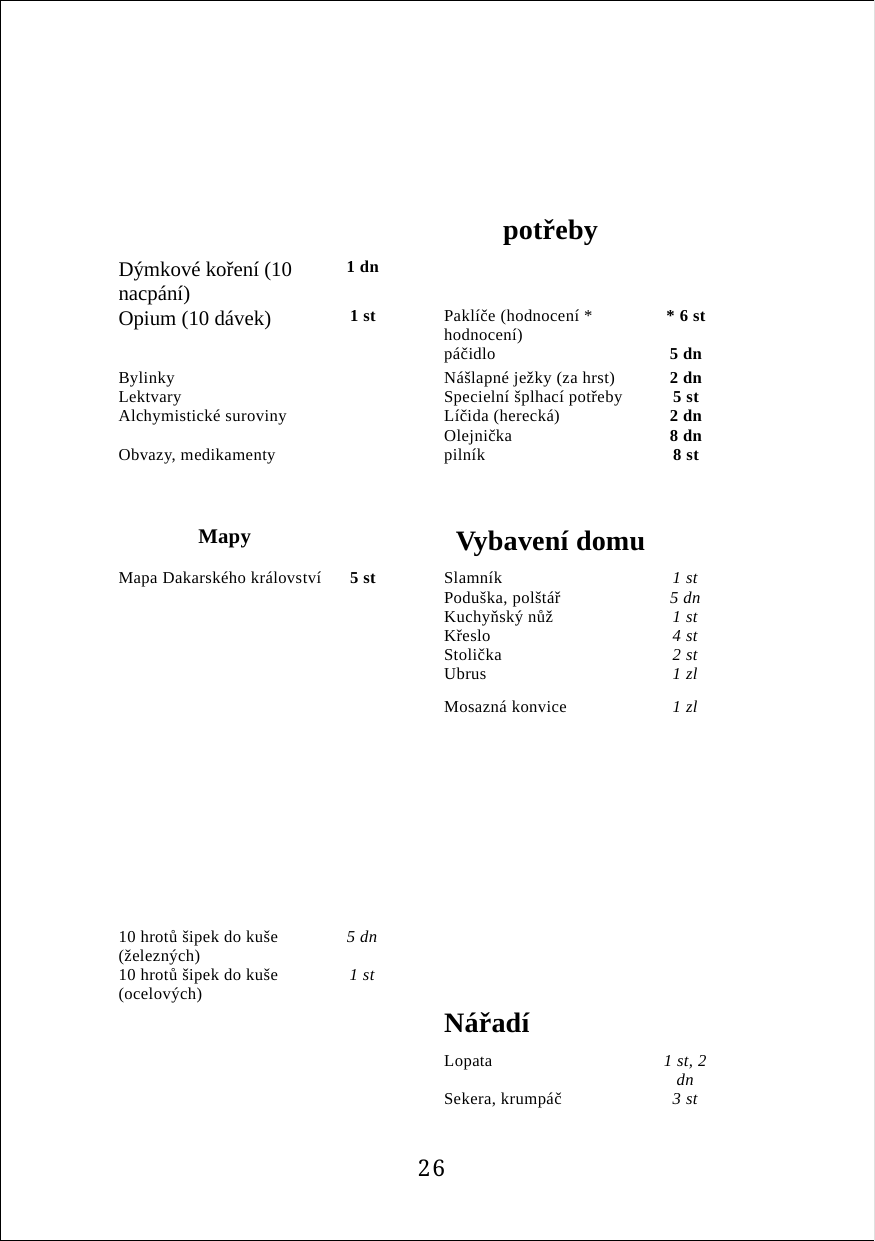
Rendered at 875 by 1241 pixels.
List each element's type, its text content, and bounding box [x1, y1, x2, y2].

table_cell [331, 406, 394, 425]
table_cell [118, 716, 331, 735]
table_cell [434, 927, 444, 965]
table_cell [715, 626, 756, 645]
table_cell [331, 607, 394, 626]
table_cell Dýmkové koření (10 nacpání) [118, 257, 331, 305]
table_cell [444, 869, 657, 888]
table_cell [118, 812, 331, 831]
table_cell [331, 888, 394, 907]
table_cell [331, 588, 394, 607]
table_cell [434, 483, 444, 568]
table_cell 5 st [657, 387, 714, 406]
table_cell [657, 483, 714, 568]
table_cell [715, 1089, 756, 1108]
table_cell [434, 568, 444, 587]
table_cell [331, 464, 394, 483]
table_cell [395, 305, 434, 344]
table_cell 10 hrotů šipek do kuše (železných) [118, 927, 331, 965]
table_cell [331, 869, 394, 888]
table_cell [444, 257, 657, 305]
table_cell [331, 664, 394, 697]
table_cell [444, 464, 657, 483]
table_cell Lopata [444, 1050, 657, 1089]
table_cell [395, 697, 434, 716]
table_cell [444, 773, 657, 792]
table_cell [715, 445, 756, 464]
table_cell [715, 773, 756, 792]
table_cell [395, 368, 434, 387]
table_cell Opium (10 dávek) [118, 305, 331, 344]
table_cell [715, 406, 756, 425]
table_cell [657, 927, 714, 965]
table_cell [118, 850, 331, 869]
table_cell [434, 445, 444, 464]
table_cell [715, 850, 756, 869]
table_cell [395, 908, 434, 927]
table_cell [657, 812, 714, 831]
table_cell [395, 831, 434, 850]
table_cell [118, 793, 331, 812]
table_cell [715, 812, 756, 831]
table_cell [444, 735, 657, 754]
table_cell [434, 850, 444, 869]
table_cell [331, 387, 394, 406]
table_cell [657, 888, 714, 907]
table_cell páčidlo [444, 344, 657, 368]
table_cell 1 dn [331, 257, 394, 305]
table_cell 1 zl [657, 664, 714, 697]
table_cell [434, 697, 444, 716]
table_cell [715, 257, 756, 305]
table_cell [331, 812, 394, 831]
table_cell [657, 172, 714, 257]
table_cell [434, 368, 444, 387]
table_cell [118, 1050, 331, 1089]
table_cell [715, 464, 756, 483]
table_cell [434, 464, 444, 483]
table_cell [434, 869, 444, 888]
table_cell [331, 483, 394, 568]
table_cell [434, 664, 444, 697]
table_cell [395, 927, 434, 965]
table_cell [395, 888, 434, 907]
table_cell [118, 869, 331, 888]
table_cell [715, 483, 756, 568]
table_cell [434, 754, 444, 773]
table_cell * 6 st [657, 305, 714, 344]
table_cell potřeby [444, 172, 657, 257]
table_cell [118, 831, 331, 850]
table_cell [434, 773, 444, 792]
table_cell Líčida (herecká) [444, 406, 657, 425]
table_cell [715, 927, 756, 965]
table_cell [434, 831, 444, 850]
table_cell [715, 368, 756, 387]
table_cell 8 st [657, 445, 714, 464]
table_cell [118, 754, 331, 773]
table_cell [434, 812, 444, 831]
table_cell Mapa Dakarského království [118, 568, 331, 587]
table_cell [118, 607, 331, 626]
table_cell [434, 344, 444, 368]
table_cell [331, 425, 394, 444]
table_cell Obvazy, medikamenty [118, 445, 331, 464]
table_cell [715, 425, 756, 444]
table_cell [434, 406, 444, 425]
table_cell [657, 754, 714, 773]
table_cell [331, 793, 394, 812]
table_cell Mapy [118, 483, 331, 568]
table_cell [434, 888, 444, 907]
table_cell [434, 1089, 444, 1108]
table_cell [118, 344, 331, 368]
table_cell [395, 1050, 434, 1089]
table_cell [434, 387, 444, 406]
table_cell [715, 387, 756, 406]
table_cell [395, 588, 434, 607]
table_cell [444, 716, 657, 735]
table_cell [331, 172, 394, 257]
table_cell [657, 869, 714, 888]
table_cell [395, 869, 434, 888]
table_cell [331, 773, 394, 792]
table_cell [331, 908, 394, 927]
table_cell [715, 716, 756, 735]
table_cell [434, 716, 444, 735]
table_cell 2 dn [657, 406, 714, 425]
table_cell [657, 716, 714, 735]
table_cell [715, 869, 756, 888]
table_cell 1 st [657, 568, 714, 587]
table_cell [395, 965, 434, 1050]
table_cell Křeslo [444, 626, 657, 645]
table_cell [715, 645, 756, 664]
table_cell [715, 568, 756, 587]
table_cell [434, 607, 444, 626]
table_cell [434, 305, 444, 344]
table_cell [434, 588, 444, 607]
table_cell [118, 626, 331, 645]
table_cell [715, 965, 756, 1050]
table_cell [715, 793, 756, 812]
table_cell Vybavení domu [444, 483, 657, 568]
table_cell [331, 1089, 394, 1108]
table_cell [657, 908, 714, 927]
table_cell [657, 793, 714, 812]
table_cell [715, 831, 756, 850]
table_cell [395, 344, 434, 368]
table_cell [395, 445, 434, 464]
table_cell [657, 831, 714, 850]
table_cell Poduška, polštář [444, 588, 657, 607]
table_cell [118, 735, 331, 754]
table_cell [395, 1089, 434, 1108]
table_cell [657, 773, 714, 792]
table_cell [118, 1089, 331, 1108]
table_cell [434, 172, 444, 257]
table_cell [118, 664, 331, 697]
table_cell [715, 908, 756, 927]
table_cell Bylinky [118, 368, 331, 387]
table_cell [715, 1050, 756, 1089]
table_cell [395, 425, 434, 444]
table_cell [395, 850, 434, 869]
table_cell Mosazná konvice [444, 697, 657, 716]
table_cell [395, 172, 434, 257]
table_cell [715, 664, 756, 697]
table_cell [118, 697, 331, 716]
table_cell [395, 735, 434, 754]
table_cell [395, 754, 434, 773]
table_cell [434, 908, 444, 927]
table_cell pilník [444, 445, 657, 464]
table_cell 8 dn [657, 425, 714, 444]
table_cell [395, 773, 434, 792]
table_cell [715, 305, 756, 344]
table_cell [715, 344, 756, 368]
table_cell [434, 626, 444, 645]
table_cell [657, 735, 714, 754]
table_cell 1 zl [657, 697, 714, 716]
table_cell 1 st, 2 dn [657, 1050, 714, 1089]
table_cell [444, 850, 657, 869]
table_cell [444, 831, 657, 850]
table_cell [331, 344, 394, 368]
table_cell Kuchyňský nůž [444, 607, 657, 626]
table_cell [715, 588, 756, 607]
table_cell [118, 908, 331, 927]
table_cell [331, 754, 394, 773]
table_cell Paklíče (hodnocení * hodnocení) [444, 305, 657, 344]
table_cell [434, 735, 444, 754]
table_cell 4 st [657, 626, 714, 645]
table_cell [395, 645, 434, 664]
table_cell [331, 850, 394, 869]
table_cell [434, 965, 444, 1050]
table_cell [395, 387, 434, 406]
table_cell [331, 626, 394, 645]
table_cell [395, 568, 434, 587]
table_cell [331, 716, 394, 735]
table_cell [444, 888, 657, 907]
table_cell [657, 850, 714, 869]
table_cell [715, 754, 756, 773]
table_cell [434, 793, 444, 812]
table_cell [118, 172, 331, 257]
table_cell 1 st [657, 607, 714, 626]
table_cell [331, 368, 394, 387]
table_cell Specielní šplhací potřeby [444, 387, 657, 406]
table_cell [434, 257, 444, 305]
table_cell [657, 257, 714, 305]
table_cell 5 st [331, 568, 394, 587]
table_cell [444, 812, 657, 831]
table_cell Slamník [444, 568, 657, 587]
table_cell Sekera, krumpáč [444, 1089, 657, 1108]
table_cell Nášlapné ježky (za hrst) [444, 368, 657, 387]
table_cell [395, 406, 434, 425]
table_cell 2 dn [657, 368, 714, 387]
table_cell [118, 888, 331, 907]
table_cell [657, 464, 714, 483]
table_cell [657, 965, 714, 1050]
table_cell [331, 831, 394, 850]
table_cell [715, 697, 756, 716]
table_cell [118, 773, 331, 792]
table_cell [395, 483, 434, 568]
table_cell 2 st [657, 645, 714, 664]
table_cell [118, 464, 331, 483]
table_cell Nářadí [444, 965, 657, 1050]
table_cell [118, 645, 331, 664]
table_cell [395, 716, 434, 735]
table_cell [434, 1050, 444, 1089]
table_cell [331, 645, 394, 664]
table_cell [331, 445, 394, 464]
table_cell 5 dn [657, 344, 714, 368]
table_cell 3 st [657, 1089, 714, 1108]
table_cell [395, 257, 434, 305]
table_cell [715, 888, 756, 907]
table_cell [395, 812, 434, 831]
table_cell 5 dn [331, 927, 394, 965]
table_cell [395, 626, 434, 645]
table_cell [395, 664, 434, 697]
table_cell [331, 735, 394, 754]
table_cell [444, 754, 657, 773]
table_cell 1 st [331, 305, 394, 344]
table_cell [395, 793, 434, 812]
table_cell [715, 172, 756, 257]
table_cell [434, 645, 444, 664]
table_cell 1 st [331, 965, 394, 1050]
table_cell Olejnička [444, 425, 657, 444]
table_cell 10 hrotů šipek do kuše (ocelových) [118, 965, 331, 1050]
table_cell [331, 697, 394, 716]
table_cell [434, 425, 444, 444]
table_cell [444, 793, 657, 812]
table_cell [118, 425, 331, 444]
table_cell [715, 607, 756, 626]
table_cell [444, 927, 657, 965]
table_cell Alchymistické suroviny [118, 406, 331, 425]
table_cell 5 dn [657, 588, 714, 607]
table_cell [395, 464, 434, 483]
table_cell [118, 588, 331, 607]
table_cell Lektvary [118, 387, 331, 406]
table_cell [331, 1050, 394, 1089]
table_cell Stolička [444, 645, 657, 664]
table_cell Ubrus [444, 664, 657, 697]
table_cell [715, 735, 756, 754]
table_cell [444, 908, 657, 927]
table_cell [395, 607, 434, 626]
